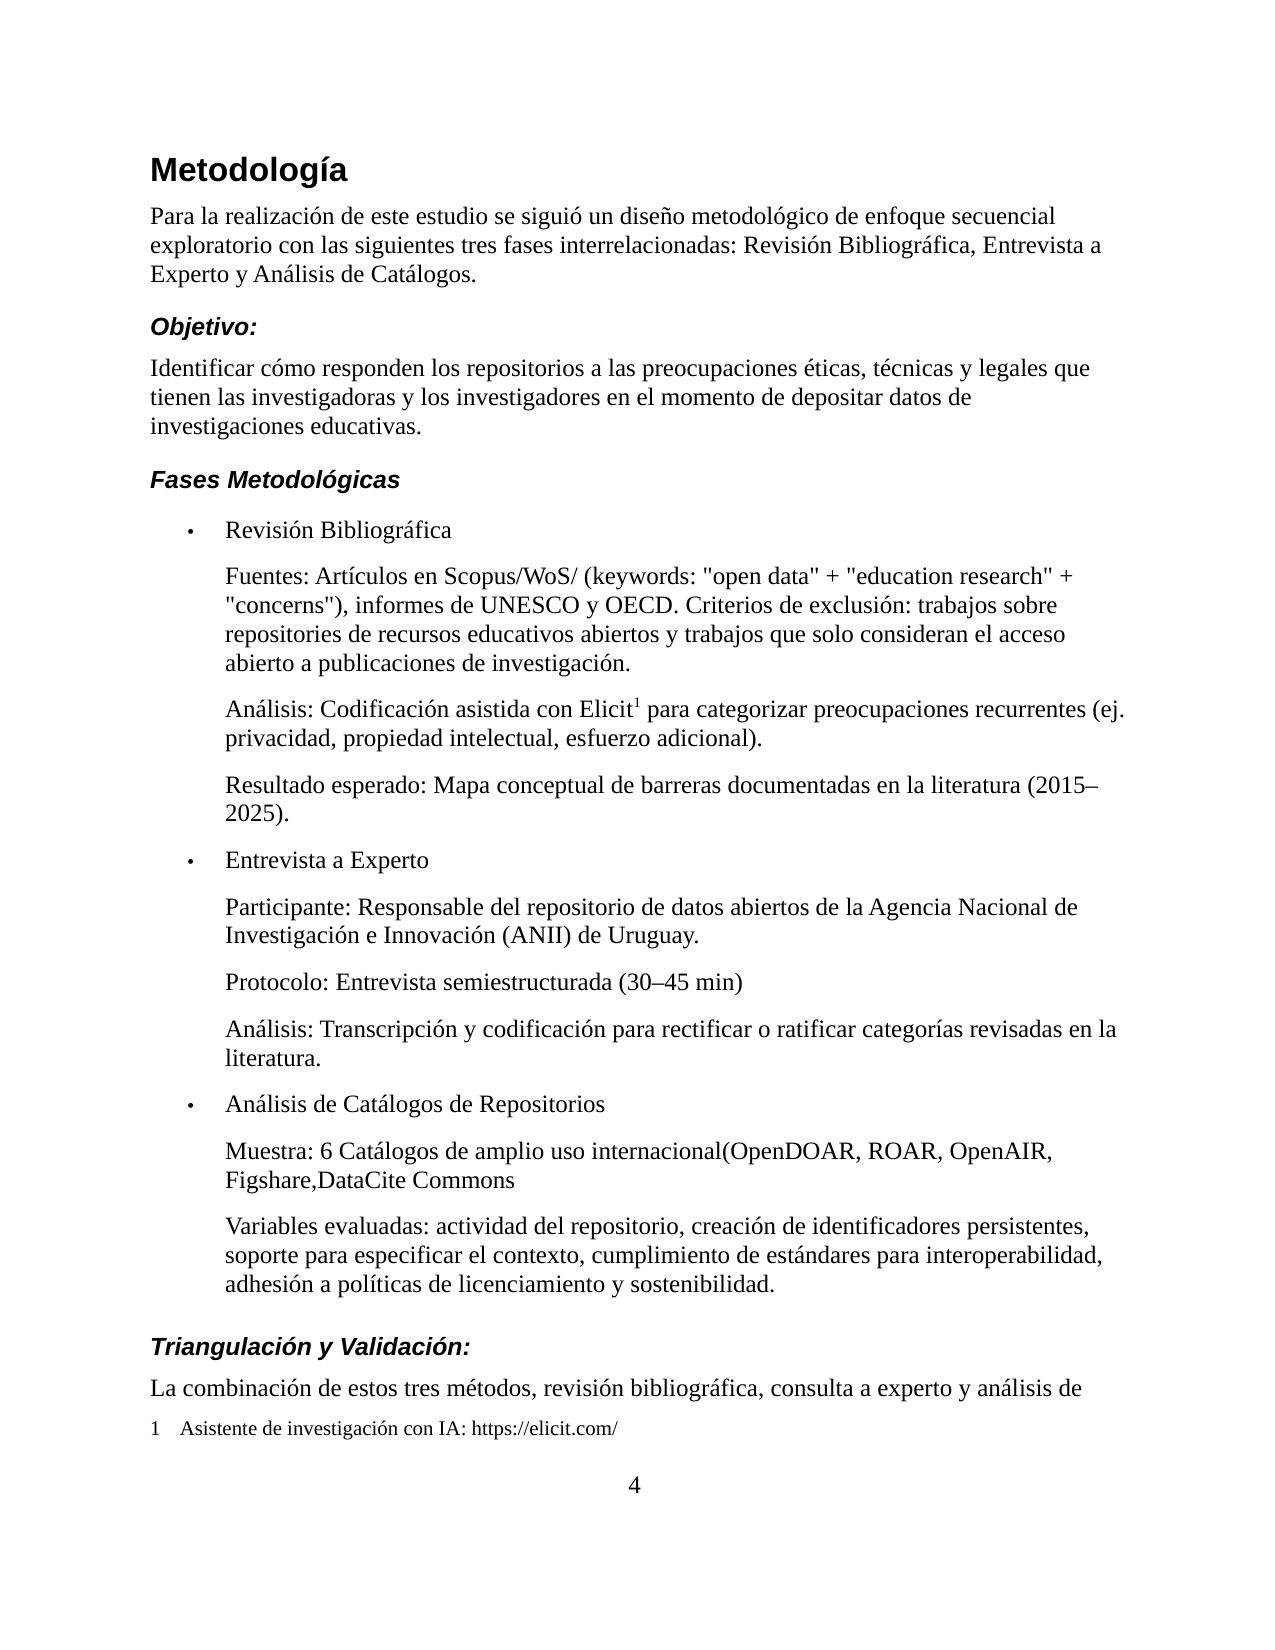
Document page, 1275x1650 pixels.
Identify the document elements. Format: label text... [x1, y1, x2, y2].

list Entrevista a Experto [187, 845, 1125, 874]
list Asistente de investigación con IA: https://elicit.com/ [150, 1416, 1125, 1440]
text Para la realización de este estudio se siguió un diseño metodológico de enfoque secuencial exploratorio con las siguientes tres fases interrelacionadas: Revisión Bibliográfica, Entrevista a Experto y Análisis de Catálogos. [150, 201, 1125, 287]
list Resultado esperado: Mapa conceptual de barreras documentadas en la literatura (2015–2025). [187, 770, 1125, 827]
subtitle Metodología [150, 150, 1125, 189]
list Participante: Responsable del repositorio de datos abiertos de la Agencia Nacional de Investigación e Innovación (ANII) de Uruguay. [187, 892, 1125, 949]
list Análisis de Catálogos de Repositorios [187, 1089, 1125, 1118]
text La combinación de estos tres métodos, revisión bibliográfica, consulta a experto y análisis de [150, 1373, 1125, 1401]
list Análisis: Transcripción y codificación para rectificar o ratificar categorías revisadas en la literatura. [187, 1014, 1125, 1071]
list Análisis: Codificación asistida con Elicit para categorizar preocupaciones recurrentes (ej. privacidad, propiedad intelectual, esfuerzo adicional). [187, 694, 1125, 752]
text Identificar cómo responden los repositorios a las preocupaciones éticas, técnicas y legales que tienen las investigadoras y los investigadores en el momento de depositar datos de investigaciones educativas. [150, 353, 1125, 440]
list Protocolo: Entrevista semiestructurada (30–45 min) [187, 967, 1125, 996]
list Revisión Bibliográfica [187, 515, 1125, 543]
list Variables evaluadas: actividad del repositorio, creación de identificadores persistentes, soporte para especificar el contexto, cumplimiento de estándares para interoperabilidad, adhesión a políticas de licenciamiento y sostenibilidad. [187, 1211, 1125, 1298]
subtitle Fases Metodológicas [150, 465, 1125, 493]
list Muestra: 6 Catálogos de amplio uso internacional(OpenDOAR, ROAR, OpenAIR, Figshare,DataCite Commons [187, 1136, 1125, 1193]
subtitle Objetivo: [150, 312, 1125, 341]
list Fuentes: Artículos en Scopus/WoS/ (keywords: "open data" + "education research" + "concerns"), informes de UNESCO y OECD. Criterios de exclusión: trabajos sobre repositories de recursos educativos abiertos y trabajos que solo consideran el acceso abierto a publicaciones de investigación. [187, 561, 1125, 676]
subtitle Triangulación y Validación: [150, 1332, 1125, 1360]
